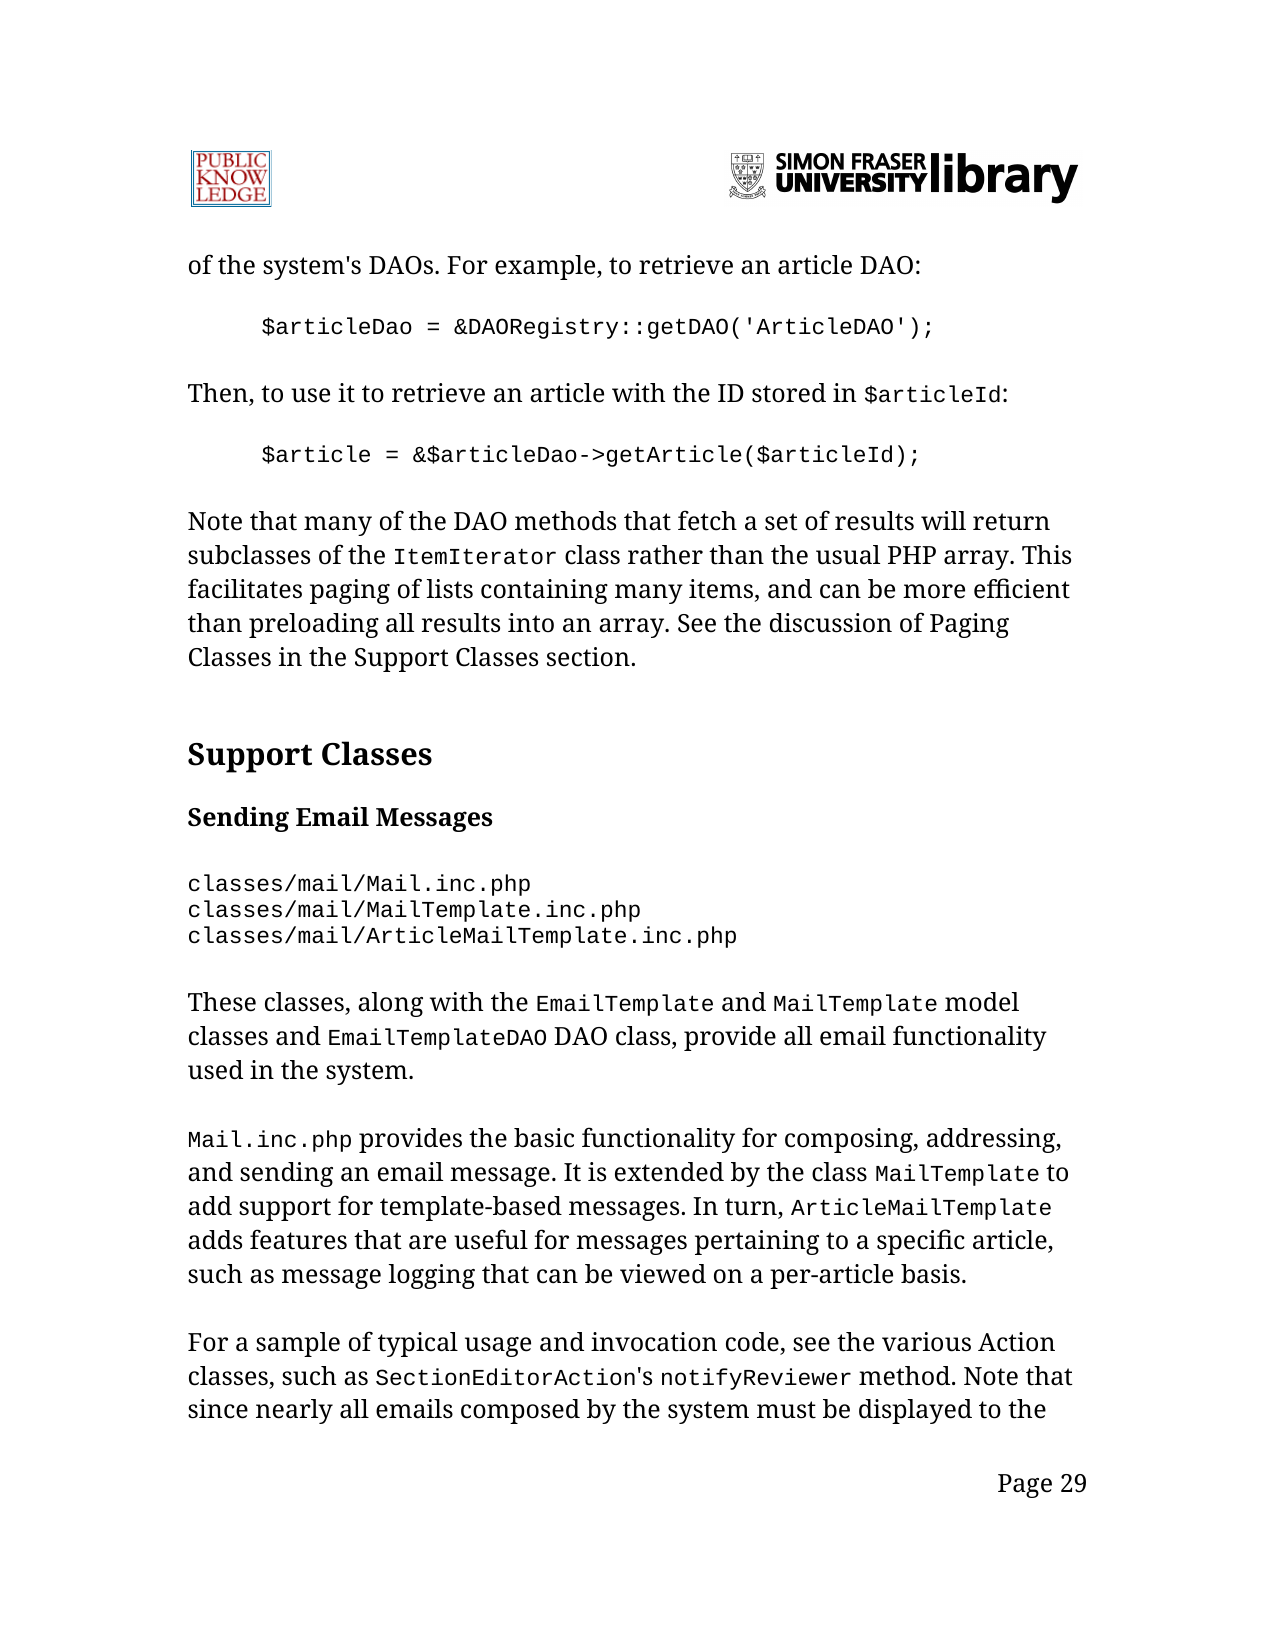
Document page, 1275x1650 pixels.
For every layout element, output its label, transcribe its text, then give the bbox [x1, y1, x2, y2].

text These classes, along with the EmailTemplate and MailTemplate model classes and EmailTemplateDAO DAO class, provide all email functionality used in the system. [187, 984, 1087, 1086]
text $articleDao = &DAORegistry::getDAO('ArticleDAO'); [261, 315, 1087, 342]
text Note that many of the DAO methods that fetch a set of results will return subclasses of the ItemIterator class rather than the usual PHP array. This facilitates paging of lists containing many items, and can be more efficient than preloading all results into an array. See the discussion of Paging Classes in the Support Classes section. [187, 504, 1087, 673]
text of the system's DAOs. For example, to retrieve an article DAO: [187, 247, 1087, 281]
picture [193, 150, 272, 205]
text $article = &$articleDao->getArticle($articleId); [261, 443, 1087, 470]
text classes/mail/MailTemplate.inc.php [187, 898, 1087, 924]
text For a sample of typical usage and invocation code, see the various Action classes, such as SectionEditorAction's notifyReviewer method. Note that since nearly all emails composed by the system must be displayed to the [187, 1324, 1087, 1426]
text Mail.inc.php provides the basic functionality for composing, addressing, and sending an email message. It is extended by the class MailTemplate to add support for template-based messages. In turn, ArticleMailTemplate adds features that are useful for messages pertaining to a specific article, such as message logging that can be viewed on a per-article basis. [187, 1120, 1087, 1290]
subtitle Sending Email Messages [187, 799, 1087, 833]
picture [723, 150, 1083, 207]
text classes/mail/ArticleMailTemplate.inc.php [187, 924, 1087, 951]
text classes/mail/Mail.inc.php [187, 872, 1087, 898]
subtitle Support Classes [187, 732, 1087, 774]
text Then, to use it to retrieve an article with the ID stored in $articleId: [187, 376, 1087, 409]
